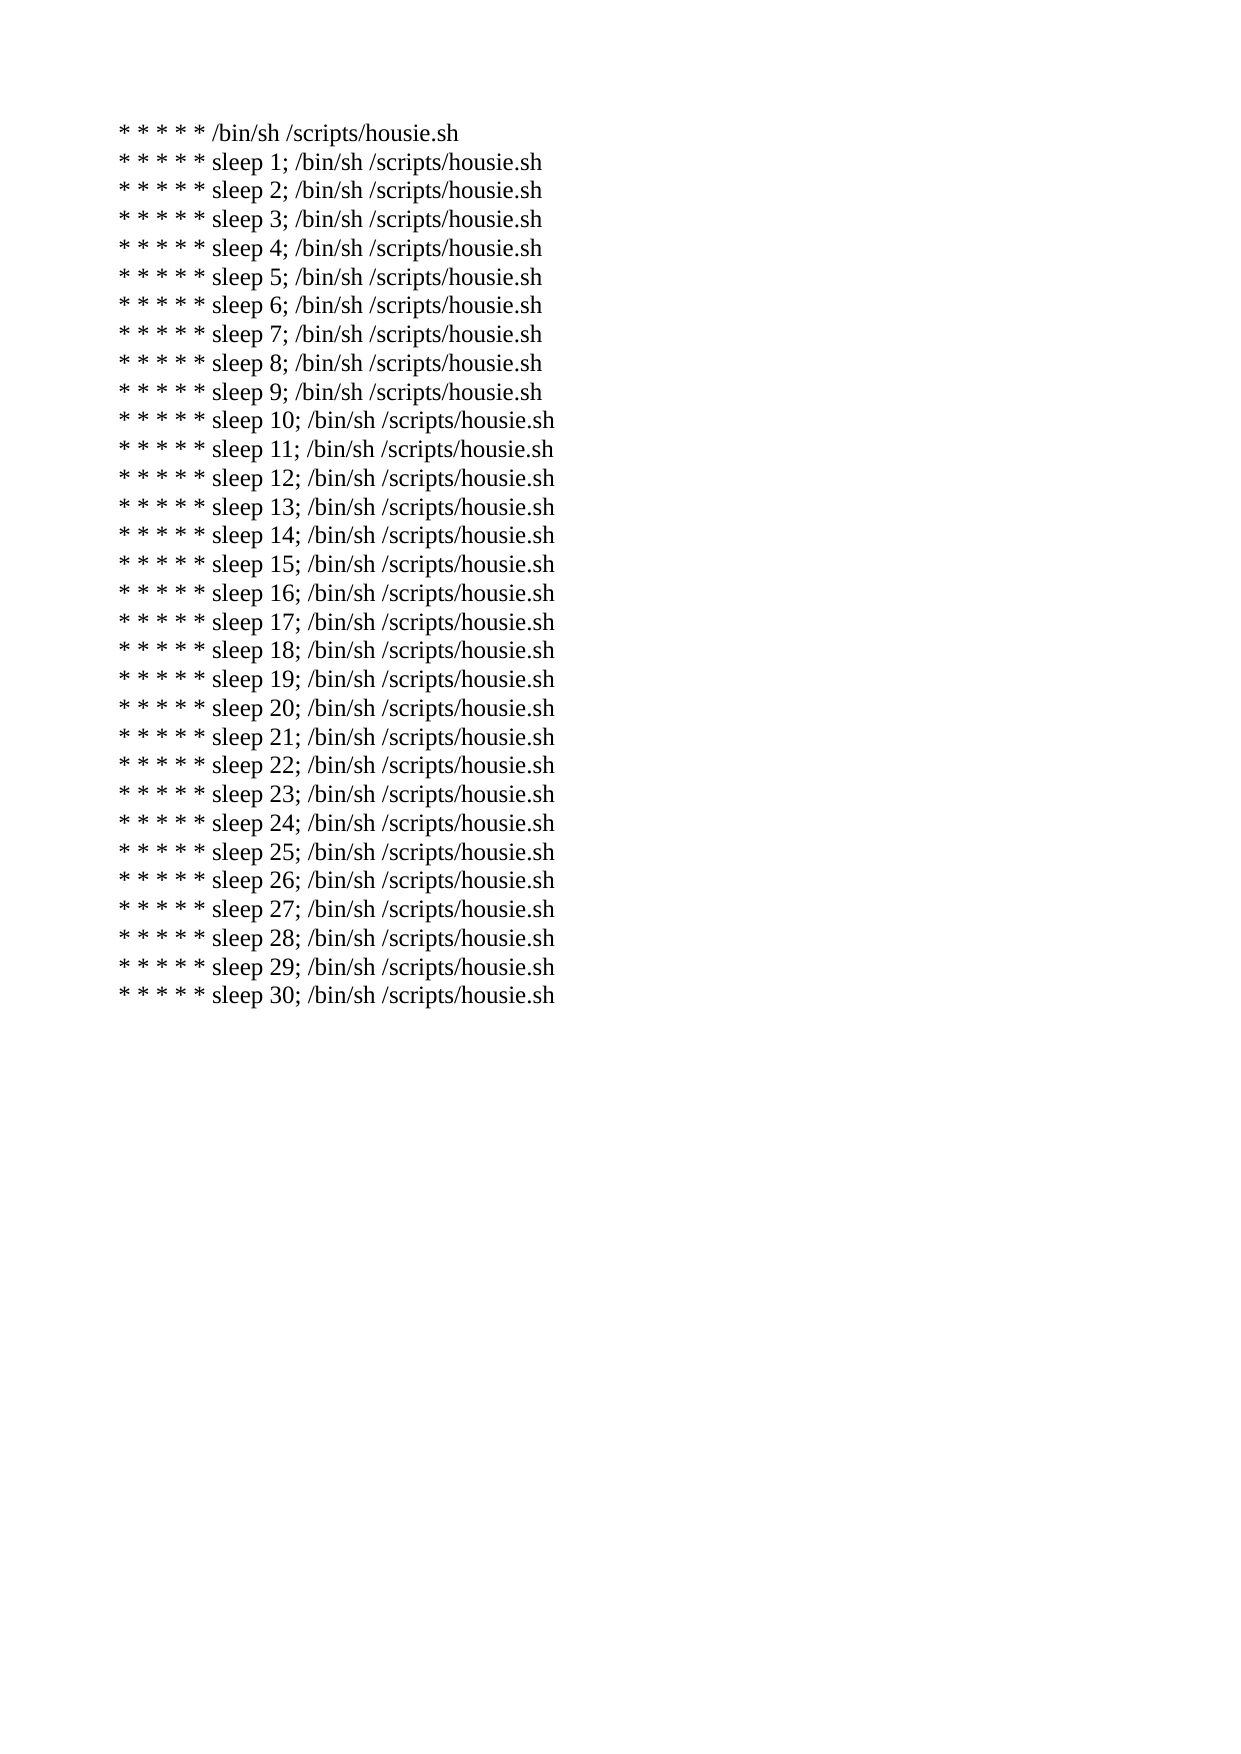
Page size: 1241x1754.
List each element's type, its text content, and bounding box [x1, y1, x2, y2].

text * * * * * sleep 12; /bin/sh /scripts/housie.sh [118, 463, 1122, 492]
text * * * * * sleep 3; /bin/sh /scripts/housie.sh [118, 204, 1122, 233]
text * * * * * sleep 5; /bin/sh /scripts/housie.sh [118, 262, 1122, 291]
text * * * * * sleep 23; /bin/sh /scripts/housie.sh [118, 779, 1122, 808]
text * * * * * sleep 18; /bin/sh /scripts/housie.sh [118, 636, 1122, 664]
text * * * * * sleep 26; /bin/sh /scripts/housie.sh [118, 866, 1122, 894]
text * * * * * sleep 25; /bin/sh /scripts/housie.sh [118, 837, 1122, 866]
text * * * * * sleep 4; /bin/sh /scripts/housie.sh [118, 233, 1122, 262]
text * * * * * sleep 13; /bin/sh /scripts/housie.sh [118, 492, 1122, 521]
text * * * * * sleep 8; /bin/sh /scripts/housie.sh [118, 348, 1122, 377]
text * * * * * sleep 2; /bin/sh /scripts/housie.sh [118, 176, 1122, 204]
text * * * * * sleep 29; /bin/sh /scripts/housie.sh [118, 952, 1122, 981]
text * * * * * sleep 16; /bin/sh /scripts/housie.sh [118, 578, 1122, 607]
text * * * * * sleep 11; /bin/sh /scripts/housie.sh [118, 434, 1122, 463]
text * * * * * sleep 17; /bin/sh /scripts/housie.sh [118, 607, 1122, 636]
text * * * * * sleep 20; /bin/sh /scripts/housie.sh [118, 693, 1122, 722]
text * * * * * sleep 7; /bin/sh /scripts/housie.sh [118, 319, 1122, 348]
text * * * * * sleep 19; /bin/sh /scripts/housie.sh [118, 664, 1122, 693]
text * * * * * sleep 14; /bin/sh /scripts/housie.sh [118, 521, 1122, 549]
text * * * * * sleep 22; /bin/sh /scripts/housie.sh [118, 751, 1122, 779]
text * * * * * sleep 24; /bin/sh /scripts/housie.sh [118, 808, 1122, 837]
text * * * * * sleep 9; /bin/sh /scripts/housie.sh [118, 377, 1122, 406]
text * * * * * sleep 10; /bin/sh /scripts/housie.sh [118, 406, 1122, 434]
text * * * * * sleep 21; /bin/sh /scripts/housie.sh [118, 722, 1122, 751]
text * * * * * sleep 30; /bin/sh /scripts/housie.sh [118, 981, 1122, 1009]
text * * * * * sleep 28; /bin/sh /scripts/housie.sh [118, 923, 1122, 952]
text * * * * * /bin/sh /scripts/housie.sh [118, 118, 1122, 147]
text * * * * * sleep 27; /bin/sh /scripts/housie.sh [118, 894, 1122, 923]
text * * * * * sleep 15; /bin/sh /scripts/housie.sh [118, 549, 1122, 578]
text * * * * * sleep 6; /bin/sh /scripts/housie.sh [118, 291, 1122, 319]
text * * * * * sleep 1; /bin/sh /scripts/housie.sh [118, 147, 1122, 176]
